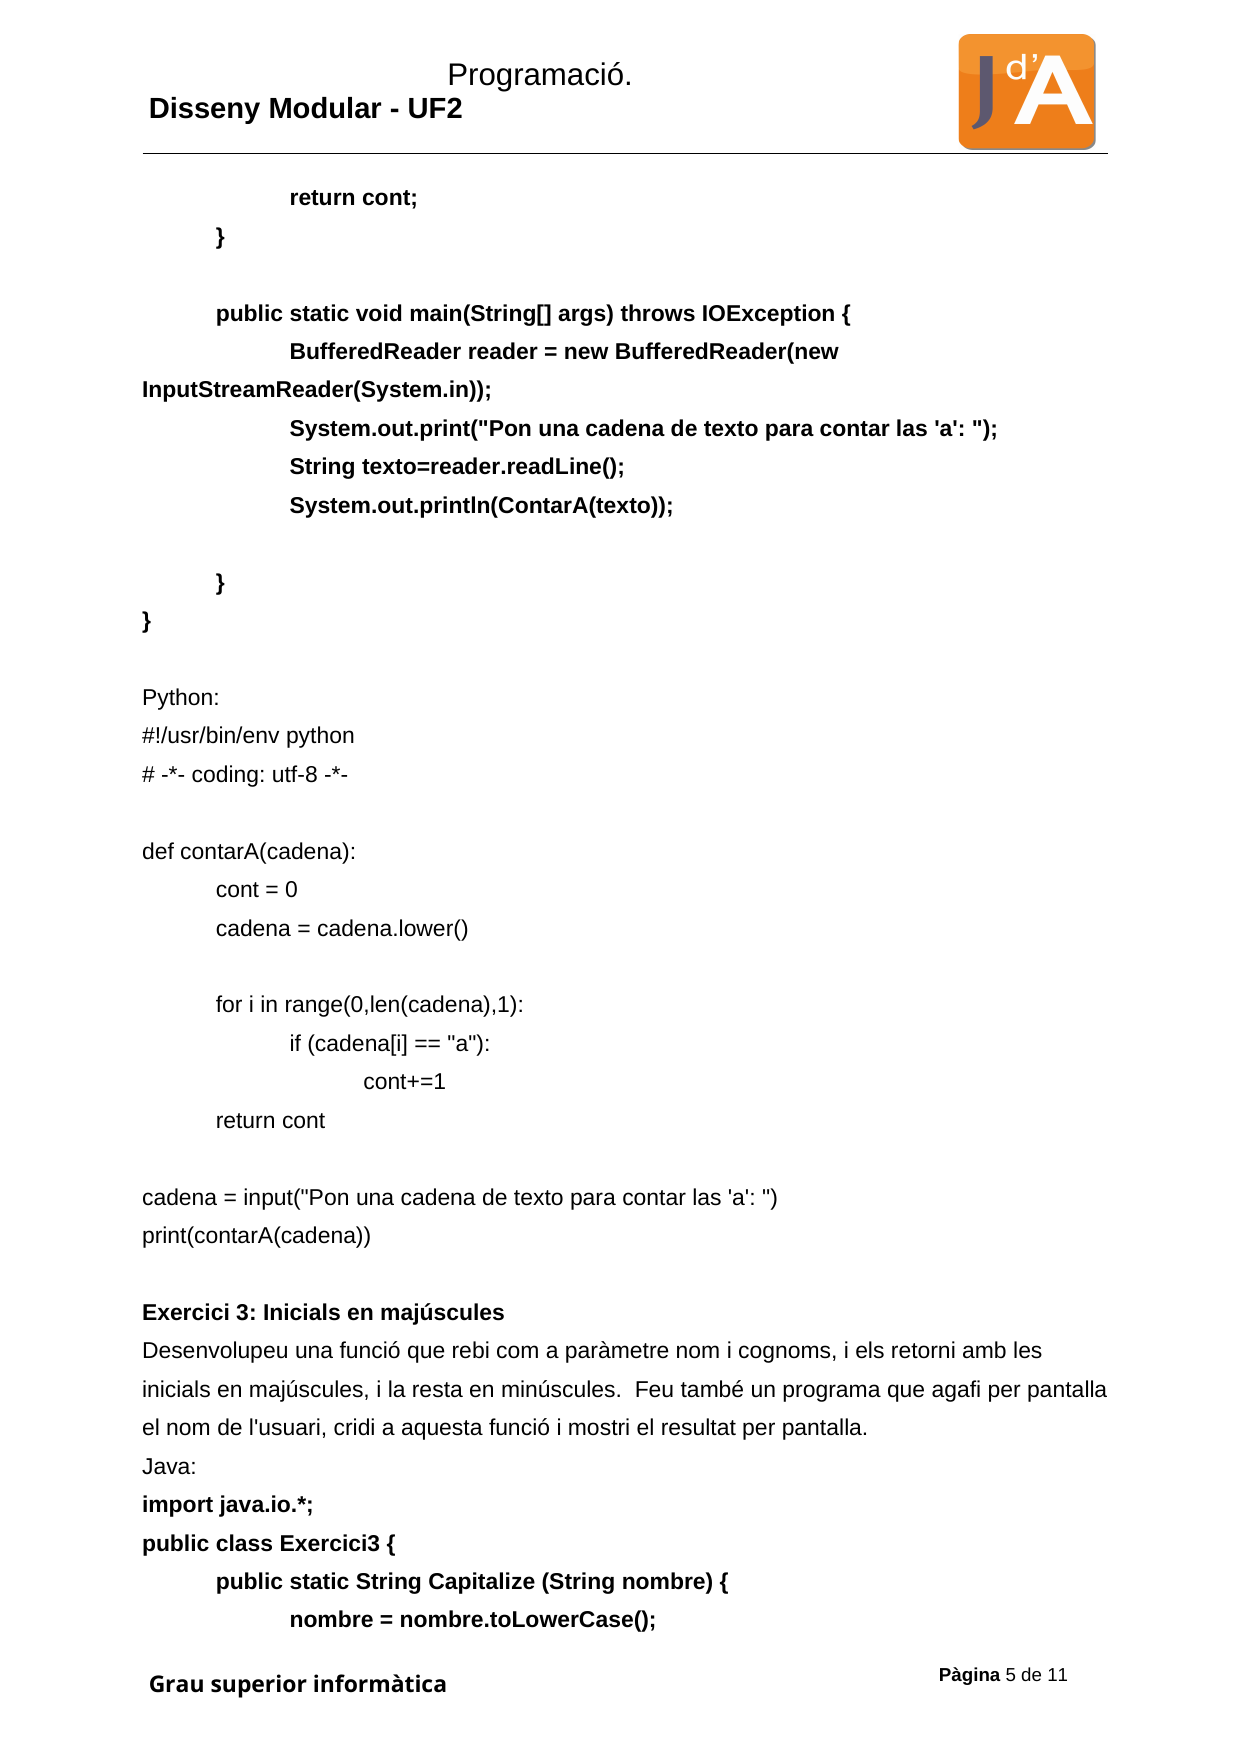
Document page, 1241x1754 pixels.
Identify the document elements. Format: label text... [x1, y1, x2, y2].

text return cont; [142, 185, 1107, 211]
text # -*- coding: utf-8 -*- [142, 762, 1107, 787]
text System.out.println(ContarA(texto)); [142, 492, 1107, 518]
text #!/usr/bin/env python [142, 723, 1107, 749]
text } [142, 569, 1107, 595]
text def contarA(cadena): [142, 838, 1107, 864]
text String texto=reader.readLine(); [142, 454, 1107, 480]
text public static String Capitalize (String nombre) { [142, 1569, 1107, 1594]
text BufferedReader reader = new BufferedReader(new InputStreamReader(System.in)); [142, 339, 1107, 403]
text Desenvolupeu una funció que rebi com a paràmetre nom i cognoms, i els retorni amb les inicials en majúscules, i la resta en minúscules. Feu també un programa que agafi per pantalla el nom de l'usuari, cridi a aquesta funció i mostri el resultat per pantalla. [142, 1338, 1107, 1441]
text public static void main(String[] args) throws IOException { [142, 300, 1107, 326]
text print(contarA(cadena)) [142, 1223, 1107, 1248]
text Python: [142, 685, 1107, 710]
text import java.io.*; [142, 1492, 1107, 1517]
text for i in range(0,len(cadena),1): [142, 992, 1107, 1018]
picture [958, 34, 1096, 150]
text Exercici 3: Inicials en majúscules [142, 1300, 1107, 1325]
text if (cadena[i] == "a"): [142, 1031, 1107, 1056]
text } [142, 223, 1107, 249]
text cadena = cadena.lower() [142, 915, 1107, 941]
text Java: [142, 1453, 1107, 1479]
text cadena = input("Pon una cadena de texto para contar las 'a': ") [142, 1184, 1107, 1210]
text cont = 0 [142, 877, 1107, 902]
text public class Exercici3 { [142, 1530, 1107, 1556]
text nombre = nombre.toLowerCase(); [142, 1607, 1107, 1633]
text return cont [142, 1107, 1107, 1133]
text System.out.print("Pon una cadena de texto para contar las 'a': "); [142, 416, 1107, 441]
text } [142, 608, 1107, 633]
text cont+=1 [142, 1069, 1107, 1095]
